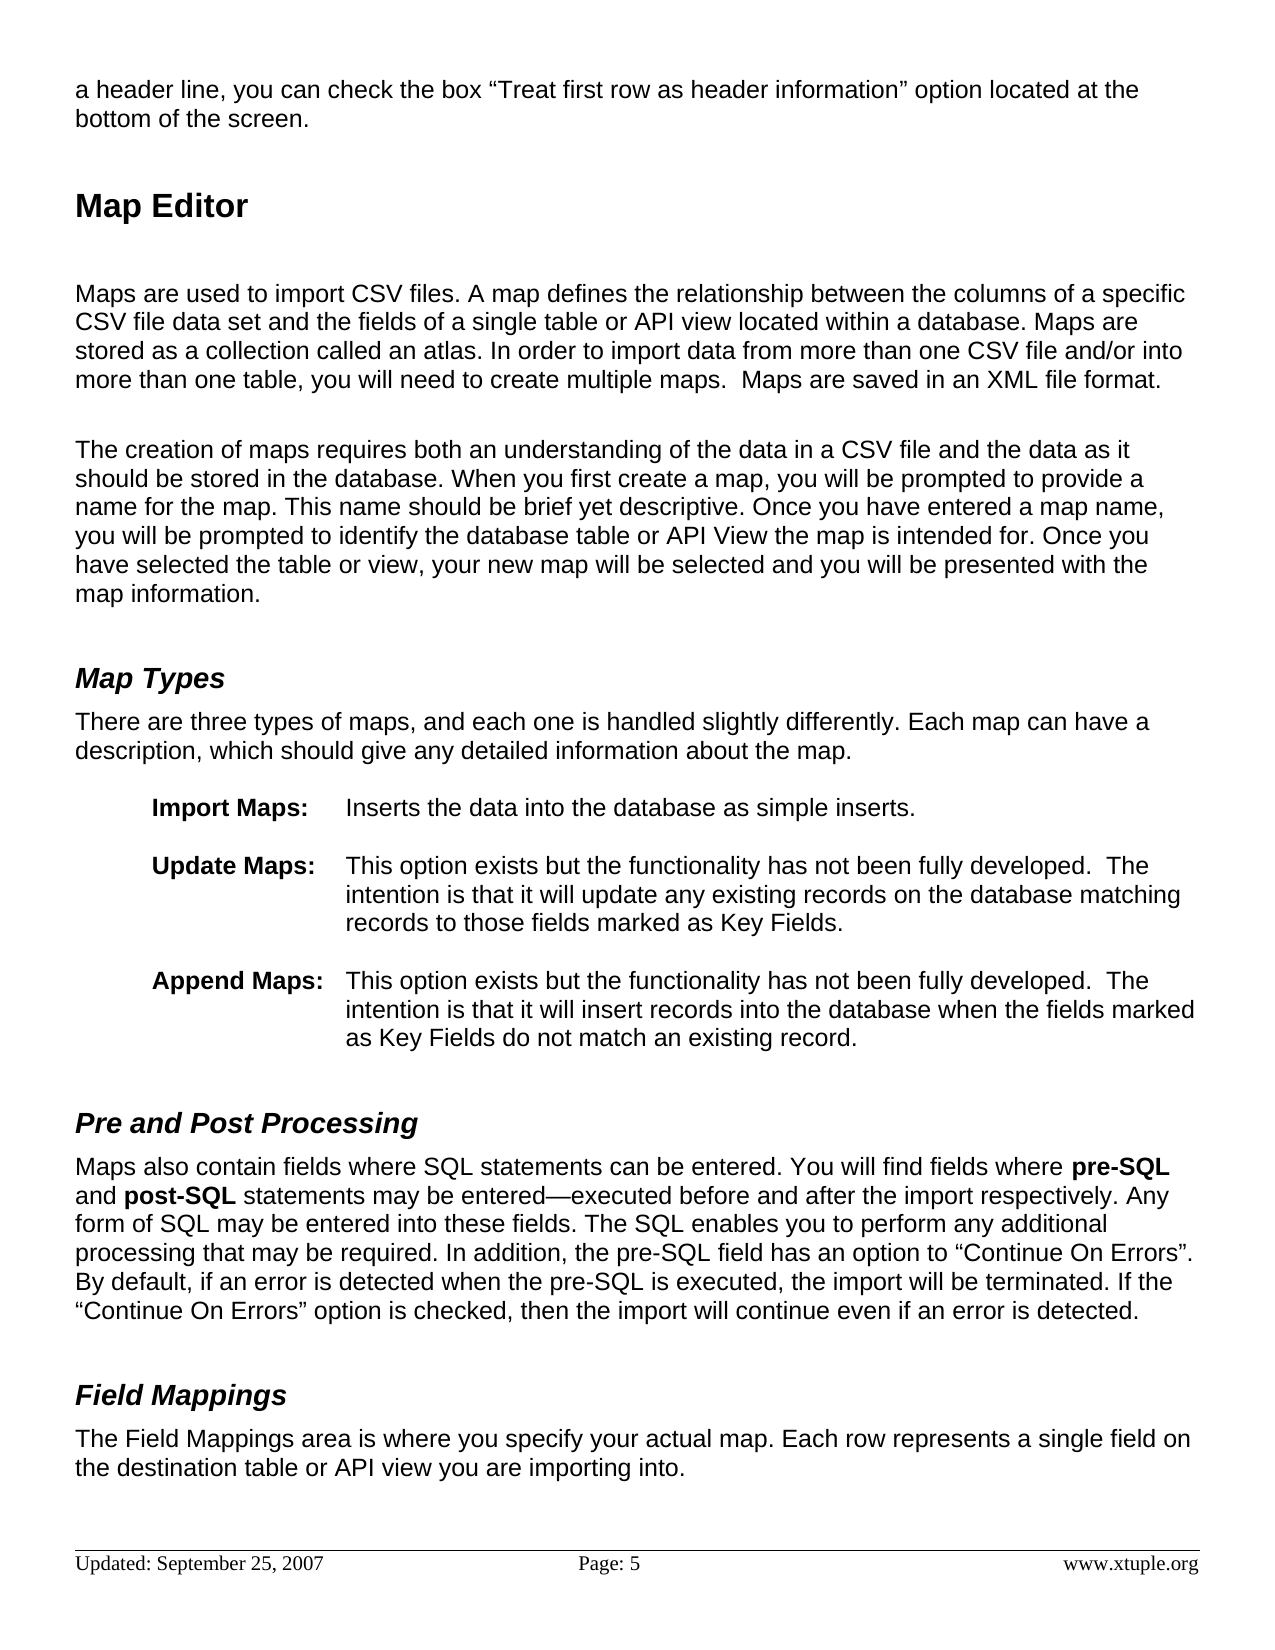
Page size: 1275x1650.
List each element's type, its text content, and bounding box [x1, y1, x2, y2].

text The Field Mappings area is where you specify your actual map. Each row represents a single field on the destination table or API view you are importing into. [75, 1424, 1200, 1482]
subtitle Map Types [75, 661, 1200, 695]
text The creation of maps requires both an understanding of the data in a CSV file and the data as it should be stored in the database. When you first create a map, you will be prompted to provide a name for the map. This name should be brief yet descriptive. Once you have entered a map name, you will be prompted to identify the database table or API View the map is intended for. Once you have selected the table or view, your new map will be selected and you will be presented with the map information. [75, 435, 1200, 607]
text Import Maps: Inserts the data into the database as simple inserts. [152, 793, 1200, 822]
text Update Maps: This option exists but the functionality has not been fully developed. The intention is that it will update any existing records on the database matching records to those fields marked as Key Fields. [152, 851, 1200, 937]
text a header line, you can check the box “Treat first row as header information” option located at the bottom of the screen. [75, 75, 1200, 132]
text There are three types of maps, and each one is handled slightly differently. Each map can have a description, which should give any detailed information about the map. [75, 707, 1200, 765]
text Maps are used to import CSV files. A map defines the relationship between the columns of a specific CSV file data set and the fields of a single table or API view located within a database. Maps are stored as a collection called an atlas. In order to import data from more than one CSV file and/or into more than one table, you will need to create multiple maps. Maps are saved in an XML file format. [75, 279, 1200, 394]
subtitle Field Mappings [75, 1378, 1200, 1412]
text Append Maps: This option exists but the functionality has not been fully developed. The intention is that it will insert records into the database when the fields marked as Key Fields do not match an existing record. [152, 966, 1200, 1052]
subtitle Map Editor [75, 186, 1200, 225]
text Maps also contain fields where SQL statements can be entered. You will find fields where pre-SQL and post-SQL statements may be entered—executed before and after the import respectively. Any form of SQL may be entered into these fields. The SQL enables you to perform any additional processing that may be required. In addition, the pre-SQL field has an option to “Continue On Errors”. By default, if an error is detected when the pre-SQL is executed, the import will be terminated. If the “Continue On Errors” option is checked, then the import will continue even if an error is detected. [75, 1152, 1200, 1324]
subtitle Pre and Post Processing [75, 1106, 1200, 1139]
